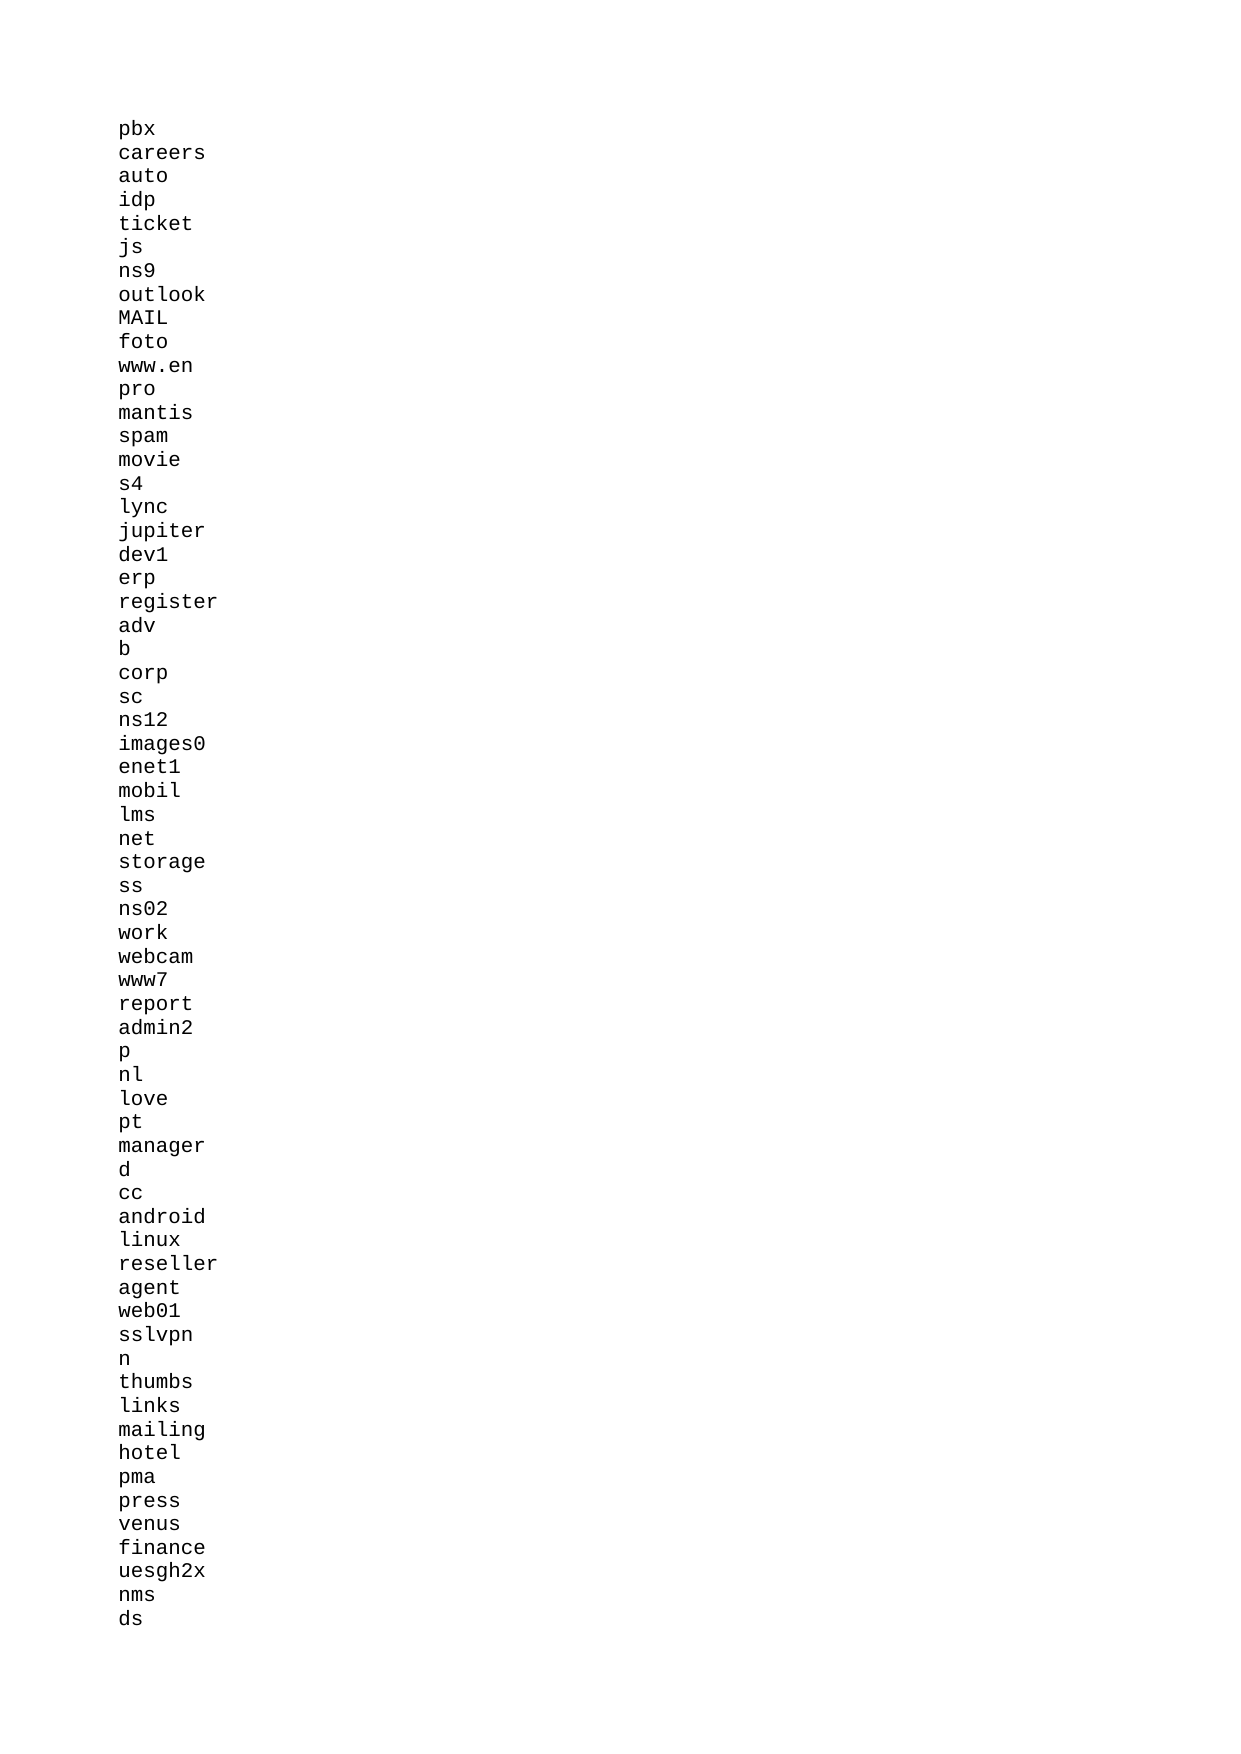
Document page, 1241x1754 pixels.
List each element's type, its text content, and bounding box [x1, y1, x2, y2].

text pt [118, 1111, 1122, 1135]
text nl [118, 1064, 1122, 1088]
text js [118, 236, 1122, 260]
text agent [118, 1277, 1122, 1300]
text venus [118, 1513, 1122, 1537]
text admin2 [118, 1017, 1122, 1040]
text ds [118, 1608, 1122, 1631]
text nms [118, 1584, 1122, 1608]
text webcam [118, 946, 1122, 969]
text adv [118, 615, 1122, 638]
text p [118, 1040, 1122, 1064]
text finance [118, 1537, 1122, 1561]
text lync [118, 496, 1122, 520]
text ns9 [118, 260, 1122, 284]
text mobil [118, 780, 1122, 804]
text jupiter [118, 520, 1122, 544]
text images0 [118, 733, 1122, 757]
text love [118, 1088, 1122, 1111]
text outlook [118, 284, 1122, 307]
text ns02 [118, 898, 1122, 922]
text linux [118, 1229, 1122, 1253]
text work [118, 922, 1122, 946]
text cc [118, 1182, 1122, 1206]
text uesgh2x [118, 1561, 1122, 1584]
text reseller [118, 1253, 1122, 1277]
text pma [118, 1466, 1122, 1489]
text MAIL [118, 307, 1122, 331]
text www7 [118, 969, 1122, 993]
text manager [118, 1135, 1122, 1158]
text lms [118, 804, 1122, 827]
text storage [118, 851, 1122, 875]
text careers [118, 142, 1122, 165]
text corp [118, 662, 1122, 686]
text d [118, 1158, 1122, 1182]
text idp [118, 189, 1122, 213]
text links [118, 1395, 1122, 1419]
text android [118, 1206, 1122, 1229]
text sc [118, 686, 1122, 709]
text www.en [118, 354, 1122, 378]
text auto [118, 165, 1122, 189]
text foto [118, 331, 1122, 354]
text ticket [118, 213, 1122, 236]
text dev1 [118, 544, 1122, 567]
text mailing [118, 1419, 1122, 1442]
text s4 [118, 473, 1122, 496]
text web01 [118, 1300, 1122, 1324]
text hotel [118, 1442, 1122, 1466]
text ss [118, 875, 1122, 898]
text enet1 [118, 757, 1122, 780]
text n [118, 1348, 1122, 1371]
text ns12 [118, 709, 1122, 733]
text spam [118, 426, 1122, 449]
text register [118, 591, 1122, 615]
text press [118, 1489, 1122, 1513]
text net [118, 827, 1122, 851]
text movie [118, 449, 1122, 473]
text thumbs [118, 1371, 1122, 1395]
text report [118, 993, 1122, 1017]
text erp [118, 567, 1122, 591]
text mantis [118, 402, 1122, 426]
text sslvpn [118, 1324, 1122, 1348]
text pro [118, 378, 1122, 402]
text pbx [118, 118, 1122, 142]
text b [118, 638, 1122, 662]
